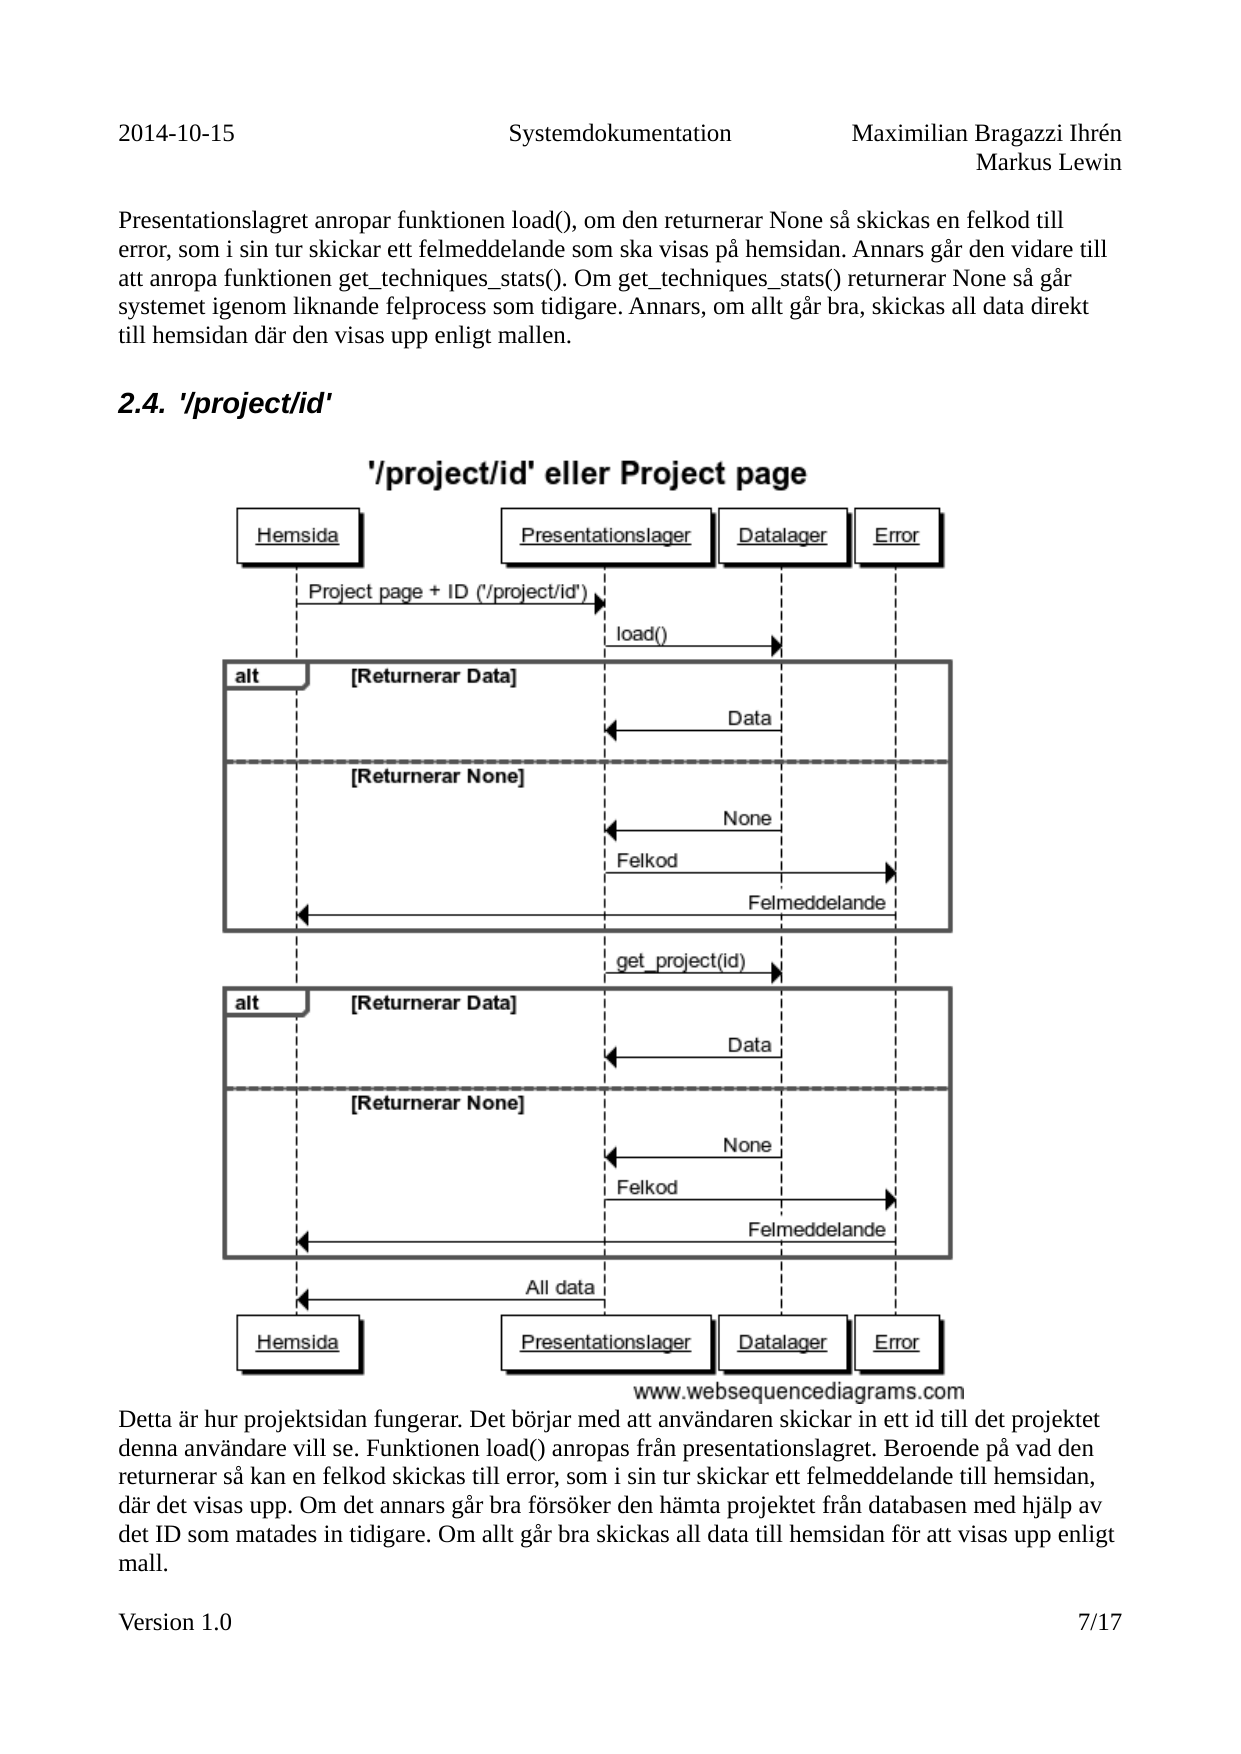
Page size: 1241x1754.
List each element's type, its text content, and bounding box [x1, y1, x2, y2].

picture [207, 436, 964, 1404]
text Presentationslagret anropar funktionen load(), om den returnerar None så skickas en felkod till error, som i sin tur skickar ett felmeddelande som ska visas på hemsidan. Annars går den vidare till att anropa funktionen get_techniques_stats(). Om get_techniques_stats() returnerar None så går systemet igenom liknande felprocess som tidigare. Annars, om allt går bra, skickas all data direkt till hemsidan där den visas upp enligt mallen. [118, 205, 1122, 349]
text Detta är hur projektsidan fungerar. Det börjar med att användaren skickar in ett id till det projektet denna användare vill se. Funktionen load() anropas från presentationslagret. Beroende på vad den returnerar så kan en felkod skickas till error, som i sin tur skickar ett felmeddelande till hemsidan, där det visas upp. Om det annars går bra försöker den hämta projektet från databasen med hjälp av det ID som matades in tidigare. Om allt går bra skickas all data till hemsidan för att visas upp enligt mall. [118, 432, 1122, 1576]
subtitle '/project/id' [118, 386, 1122, 420]
